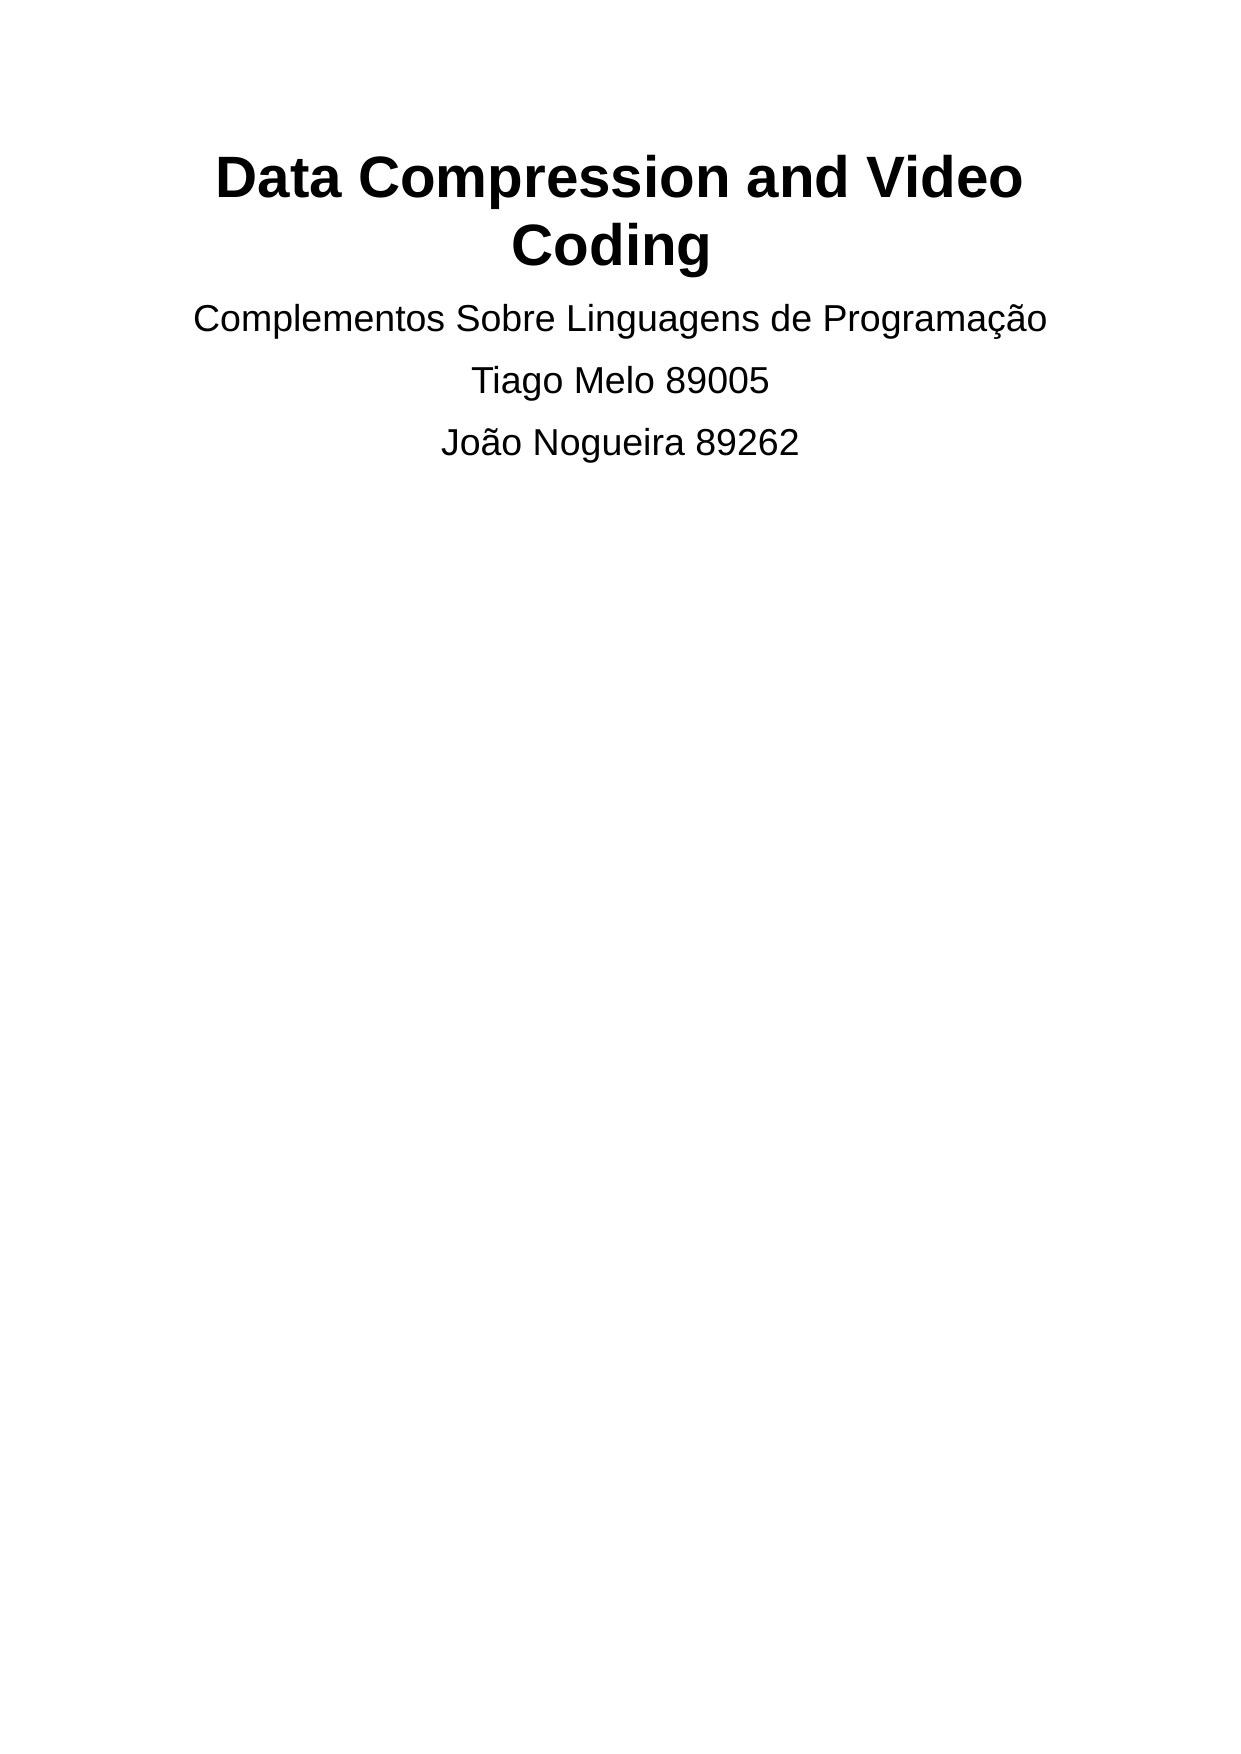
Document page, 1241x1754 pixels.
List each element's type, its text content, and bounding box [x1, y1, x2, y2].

title Data Compression and Video Coding [118, 143, 1122, 277]
subtitle Complementos Sobre Linguagens de Programação [118, 296, 1122, 339]
subtitle João Nogueira 89262 [118, 420, 1122, 463]
subtitle Tiago Melo 89005 [118, 358, 1122, 401]
